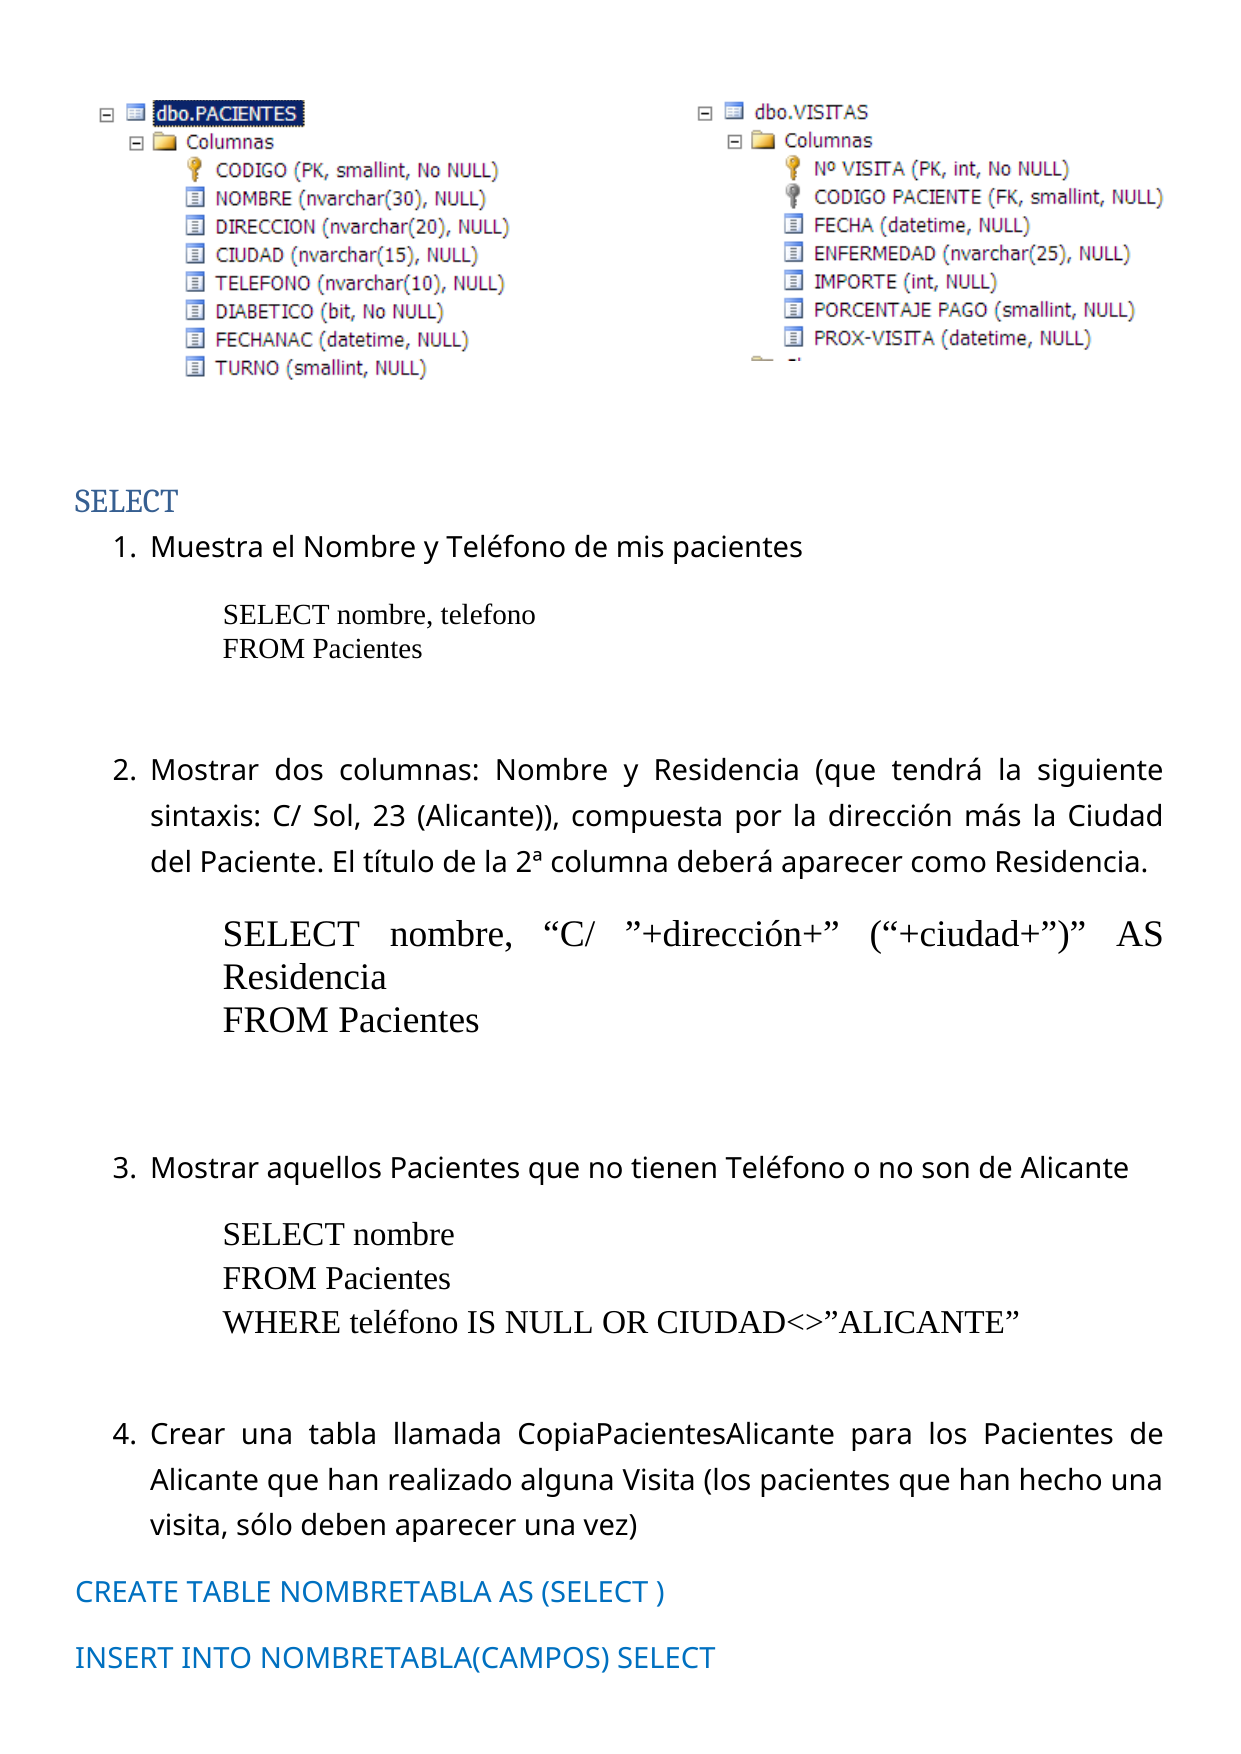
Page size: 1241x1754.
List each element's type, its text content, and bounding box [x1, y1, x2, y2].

list Muestra el Nombre y Teléfono de mis pacientes [112, 527, 1165, 566]
text FROM Pacientes [222, 631, 1165, 664]
text WHERE teléfono IS NULL OR CIUDAD<>”ALICANTE” [222, 1303, 1165, 1341]
picture [657, 100, 1220, 361]
list Crear una tabla llamada CopiaPacientesAlicante para los Pacientes de Alicante que han realizado alguna Visita (los pacientes que han hecho una visita, sólo deben aparecer una vez) [112, 1413, 1165, 1544]
list Mostrar aquellos Pacientes que no tienen Teléfono o no son de Alicante [112, 1148, 1165, 1187]
picture [75, 100, 602, 383]
text SELECT nombre [222, 1214, 1165, 1252]
subtitle SELECT [75, 483, 1165, 521]
text SELECT nombre, “C/ ”+dirección+” (“+ciudad+”)” AS Residencia [222, 911, 1165, 998]
text SELECT nombre, telefono [223, 597, 1165, 631]
text CREATE TABLE NOMBRETABLA AS (SELECT ) [75, 1571, 1165, 1611]
list Mostrar dos columnas: Nombre y Residencia (que tendrá la siguiente sintaxis: C/ Sol, 23 (Alicante)), compuesta por la dirección más la Ciudad del Paciente. El título de la 2ª columna deberá aparecer como Residencia. [112, 749, 1165, 881]
text INSERT INTO NOMBRETABLA(CAMPOS) SELECT [75, 1637, 1165, 1677]
text FROM Pacientes [222, 1258, 1165, 1297]
text FROM Pacientes [222, 998, 1165, 1041]
